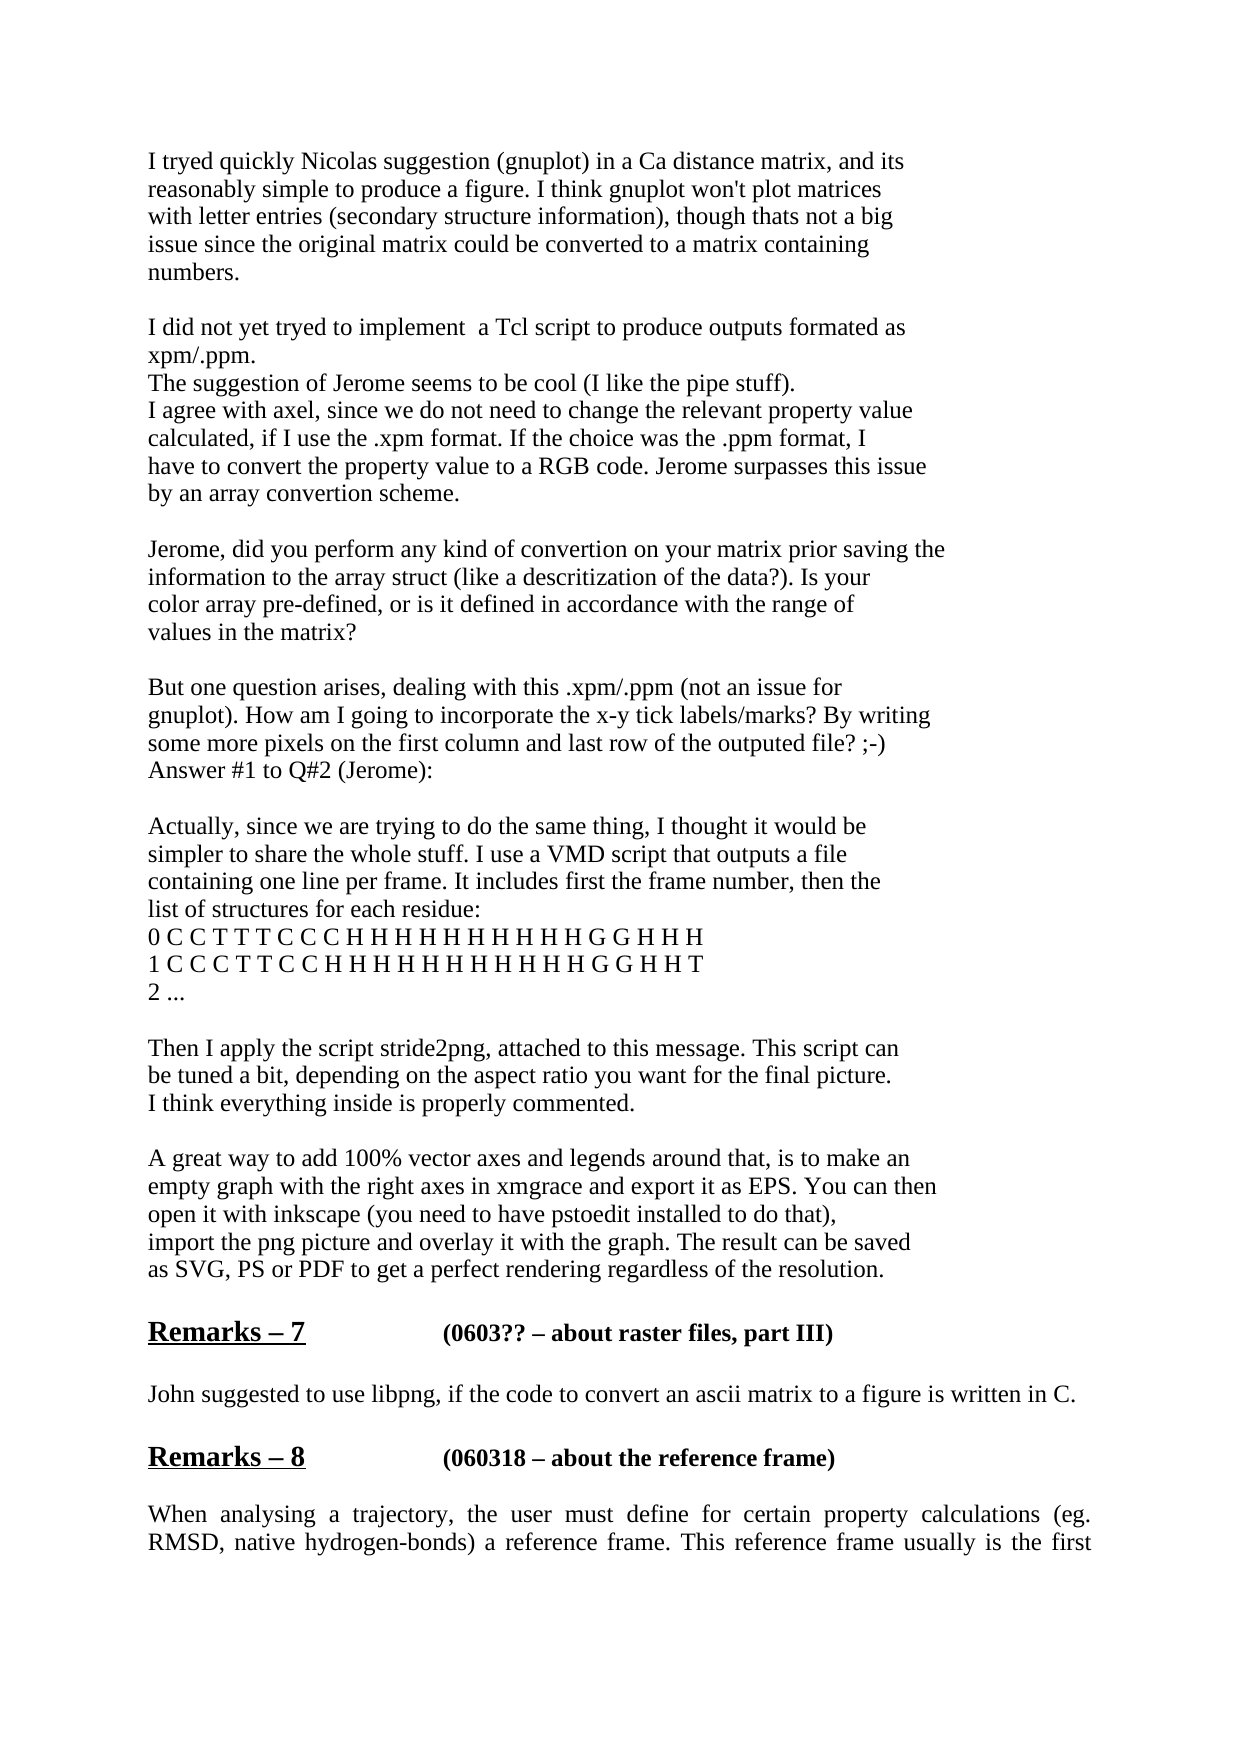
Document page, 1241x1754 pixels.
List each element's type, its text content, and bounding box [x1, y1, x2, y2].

text import the png picture and overlay it with the graph. The result can be saved [148, 1228, 1092, 1255]
text I agree with axel, since we do not need to change the relevant property value [148, 396, 1092, 424]
text 1 C C C T T C C H H H H H H H H H H H G G H H T [148, 951, 1092, 978]
text numbers. [148, 258, 1092, 286]
text simpler to share the whole stuff. I use a VMD script that outputs a file [148, 840, 1092, 867]
text 2 ... [148, 978, 1092, 1006]
text Remarks – 8 (060318 – about the reference frame) [148, 1440, 1092, 1472]
text Actually, since we are trying to do the same thing, I thought it would be [148, 812, 1092, 840]
text values in the matrix? [148, 618, 1092, 646]
text A great way to add 100% vector axes and legends around that, is to make an [148, 1144, 1092, 1172]
text gnuplot). How am I going to incorporate the x-y tick labels/marks? By writing [148, 701, 1092, 729]
text But one question arises, dealing with this .xpm/.ppm (not an issue for [148, 673, 1092, 701]
text have to convert the property value to a RGB code. Jerome surpasses this issue [148, 452, 1092, 479]
text I did not yet tryed to implement a Tcl script to produce outputs formated as [148, 313, 1092, 341]
text Remarks – 7 (0603?? – about raster files, part III) [148, 1315, 1092, 1348]
text be tuned a bit, depending on the aspect ratio you want for the final picture. [148, 1061, 1092, 1089]
text xpm/.ppm. [148, 341, 1092, 369]
text Answer #1 to Q#2 (Jerome): [148, 757, 1092, 784]
text Jerome, did you perform any kind of convertion on your matrix prior saving the [148, 535, 1092, 563]
text open it with inkscape (you need to have pstoedit installed to do that), [148, 1200, 1092, 1228]
text calculated, if I use the .xpm format. If the choice was the .ppm format, I [148, 424, 1092, 452]
text reasonably simple to produce a figure. I think gnuplot won't plot matrices [148, 175, 1092, 202]
text I tryed quickly Nicolas suggestion (gnuplot) in a Ca distance matrix, and its [148, 147, 1092, 175]
text as SVG, PS or PDF to get a perfect rendering regardless of the resolution. [148, 1255, 1092, 1283]
text with letter entries (secondary structure information), though thats not a big [148, 202, 1092, 230]
text empty graph with the right axes in xmgrace and export it as EPS. You can then [148, 1172, 1092, 1200]
text by an array convertion scheme. [148, 479, 1092, 507]
text The suggestion of Jerome seems to be cool (I like the pipe stuff). [148, 369, 1092, 396]
text I think everything inside is properly commented. [148, 1089, 1092, 1117]
text When analysing a trajectory, the user must define for certain property calculations (eg. RMSD, native hydrogen-bonds) a reference frame. This reference frame usually is the first [148, 1500, 1092, 1555]
text issue since the original matrix could be converted to a matrix containing [148, 230, 1092, 258]
text 0 C C T T T C C C H H H H H H H H H H G G H H H [148, 923, 1092, 951]
text information to the array struct (like a descritization of the data?). Is your [148, 563, 1092, 590]
text John suggested to use libpng, if the code to convert an ascii matrix to a figure is written in C. [148, 1380, 1092, 1408]
text containing one line per frame. It includes first the frame number, then the [148, 867, 1092, 895]
text some more pixels on the first column and last row of the outputed file? ;-) [148, 729, 1092, 757]
text color array pre-defined, or is it defined in accordance with the range of [148, 590, 1092, 618]
text Then I apply the script stride2png, attached to this message. This script can [148, 1034, 1092, 1061]
text list of structures for each residue: [148, 895, 1092, 923]
